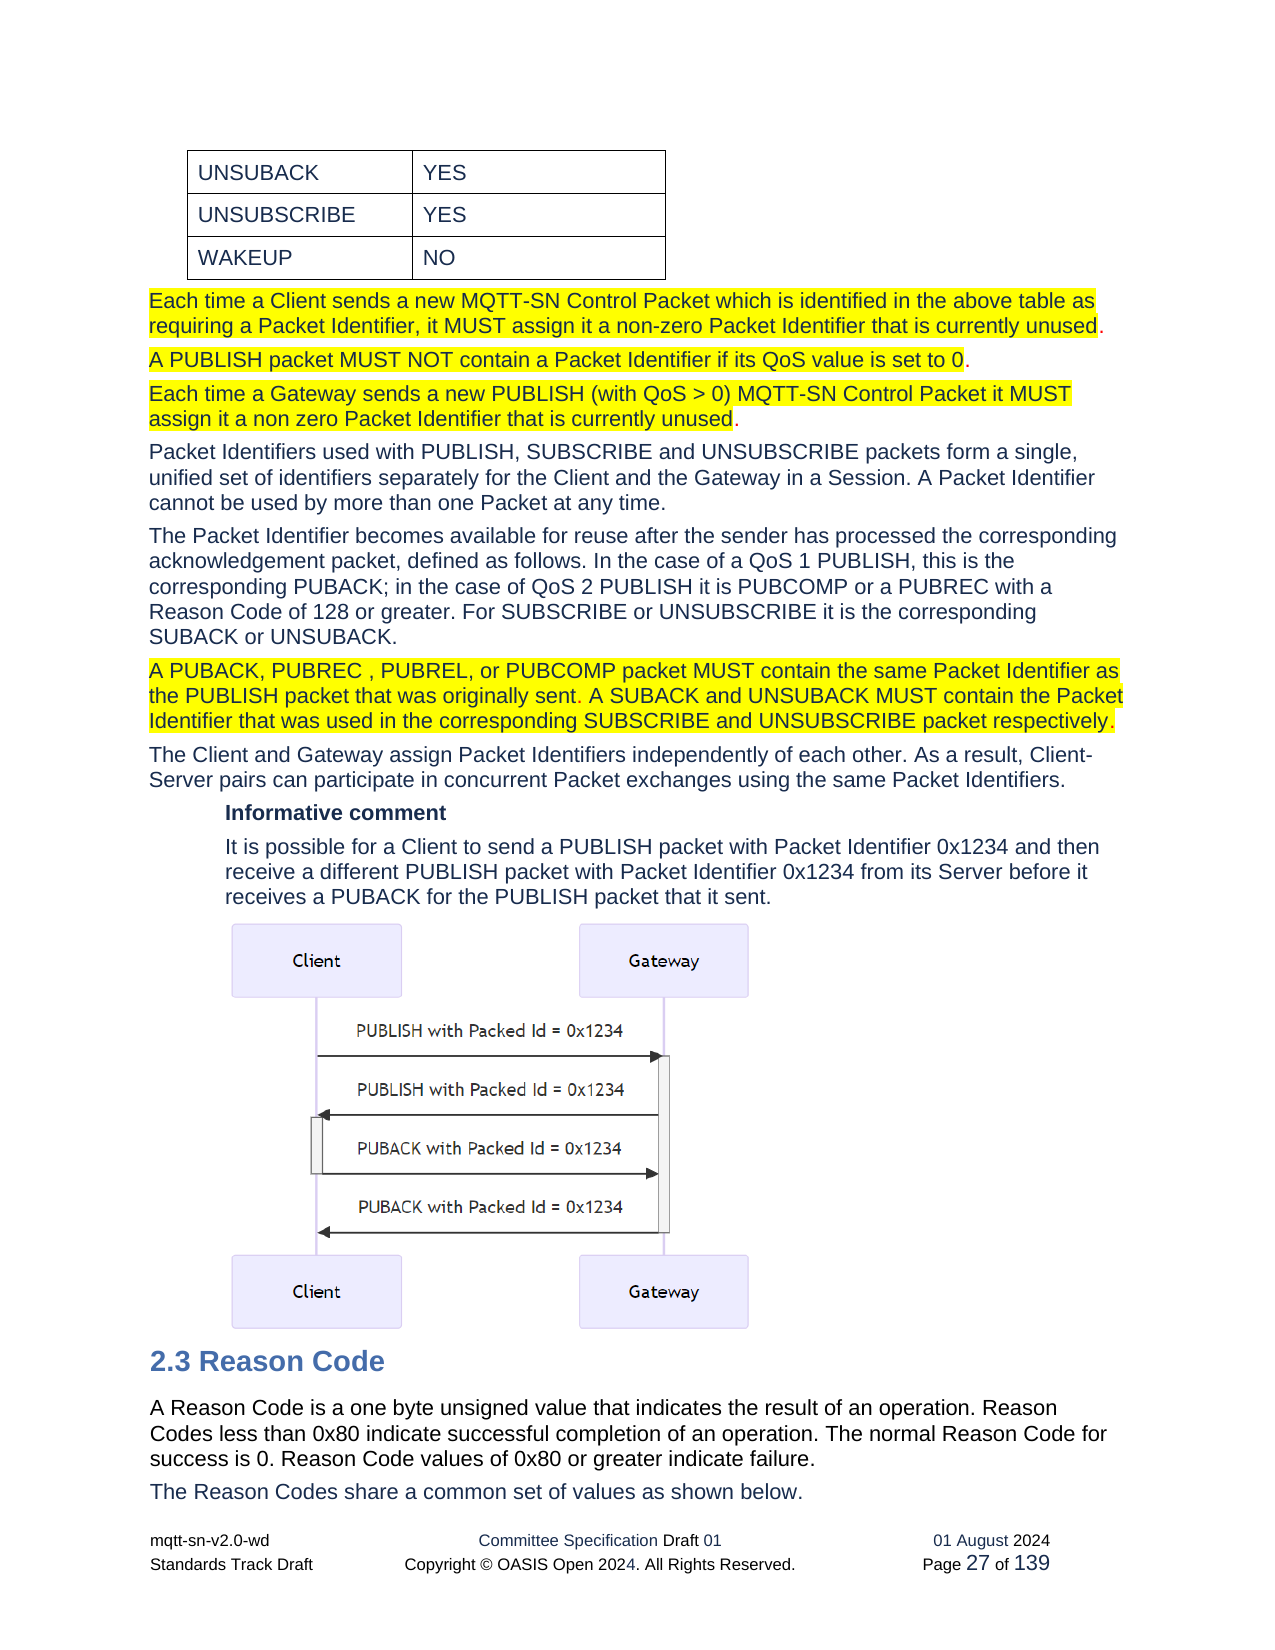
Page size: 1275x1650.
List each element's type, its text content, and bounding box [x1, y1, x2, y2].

subtitle 2.3 Reason Code [150, 1344, 1124, 1378]
text Each time a Client sends a new MQTT-SN Control Packet which is identified in the above table as requiring a Packet Identifier, it MUST assign it a non-zero Packet Identifier that is currently unused. [148, 288, 1124, 338]
text A PUBACK, PUBREC , PUBREL, or PUBCOMP packet MUST contain the same Packet Identifier as the PUBLISH packet that was originally sent. A SUBACK and UNSUBACK MUST contain the Packet Identifier that was used in the corresponding SUBSCRIBE and UNSUBSCRIBE packet respectively. [148, 657, 1124, 733]
text Each time a Gateway sends a new PUBLISH (with QoS > 0) MQTT-SN Control Packet it MUST assign it a non zero Packet Identifier that is currently unused. [148, 380, 1124, 431]
table_cell UNSUBACK [188, 151, 412, 193]
text A PUBLISH packet MUST NOT contain a Packet Identifier if its QoS value is set to 0. [970, 347, 1124, 372]
text The Reason Codes share a common set of values as shown below. [149, 1479, 1124, 1504]
table_cell WAKEUP [188, 237, 412, 279]
text A Reason Code is a one byte unsigned value that indicates the result of an operation. Reason Codes less than 0x80 indicate successful completion of an operation. The normal Reason Code for success is 0. Reason Code values of 0x80 or greater indicate failure. [149, 1395, 1124, 1471]
table_cell YES [413, 194, 665, 236]
table_cell YES [413, 151, 665, 193]
picture [225, 917, 758, 1336]
text A PUBLISH packet MUST NOT contain a Packet Identifier if its QoS value is set to 0. [148, 347, 964, 372]
text The Packet Identifier becomes available for reuse after the sender has processed the corresponding acknowledgement packet, defined as follows. In the case of a QoS 1 PUBLISH, this is the corresponding PUBACK; in the case of QoS 2 PUBLISH it is PUBCOMP or a PUBREC with a Reason Code of 128 or greater. For SUBSCRIBE or UNSUBSCRIBE it is the corresponding SUBACK or UNSUBACK. [148, 523, 1124, 649]
text Informative comment [225, 800, 1124, 825]
text Packet Identifiers used with PUBLISH, SUBSCRIBE and UNSUBSCRIBE packets form a single, unified set of identifiers separately for the Client and the Gateway in a Session. A Packet Identifier cannot be used by more than one Packet at any time. [148, 439, 1124, 515]
text The Client and Gateway assign Packet Identifiers independently of each other. As a result, Client-Server pairs can participate in concurrent Packet exchanges using the same Packet Identifiers. [148, 741, 1124, 792]
text It is possible for a Client to send a PUBLISH packet with Packet Identifier 0x1234 and then receive a different PUBLISH packet with Packet Identifier 0x1234 from its Server before it receives a PUBACK for the PUBLISH packet that it sent. [225, 834, 1124, 909]
table_cell UNSUBSCRIBE [188, 194, 412, 236]
table_cell NO [413, 237, 665, 279]
